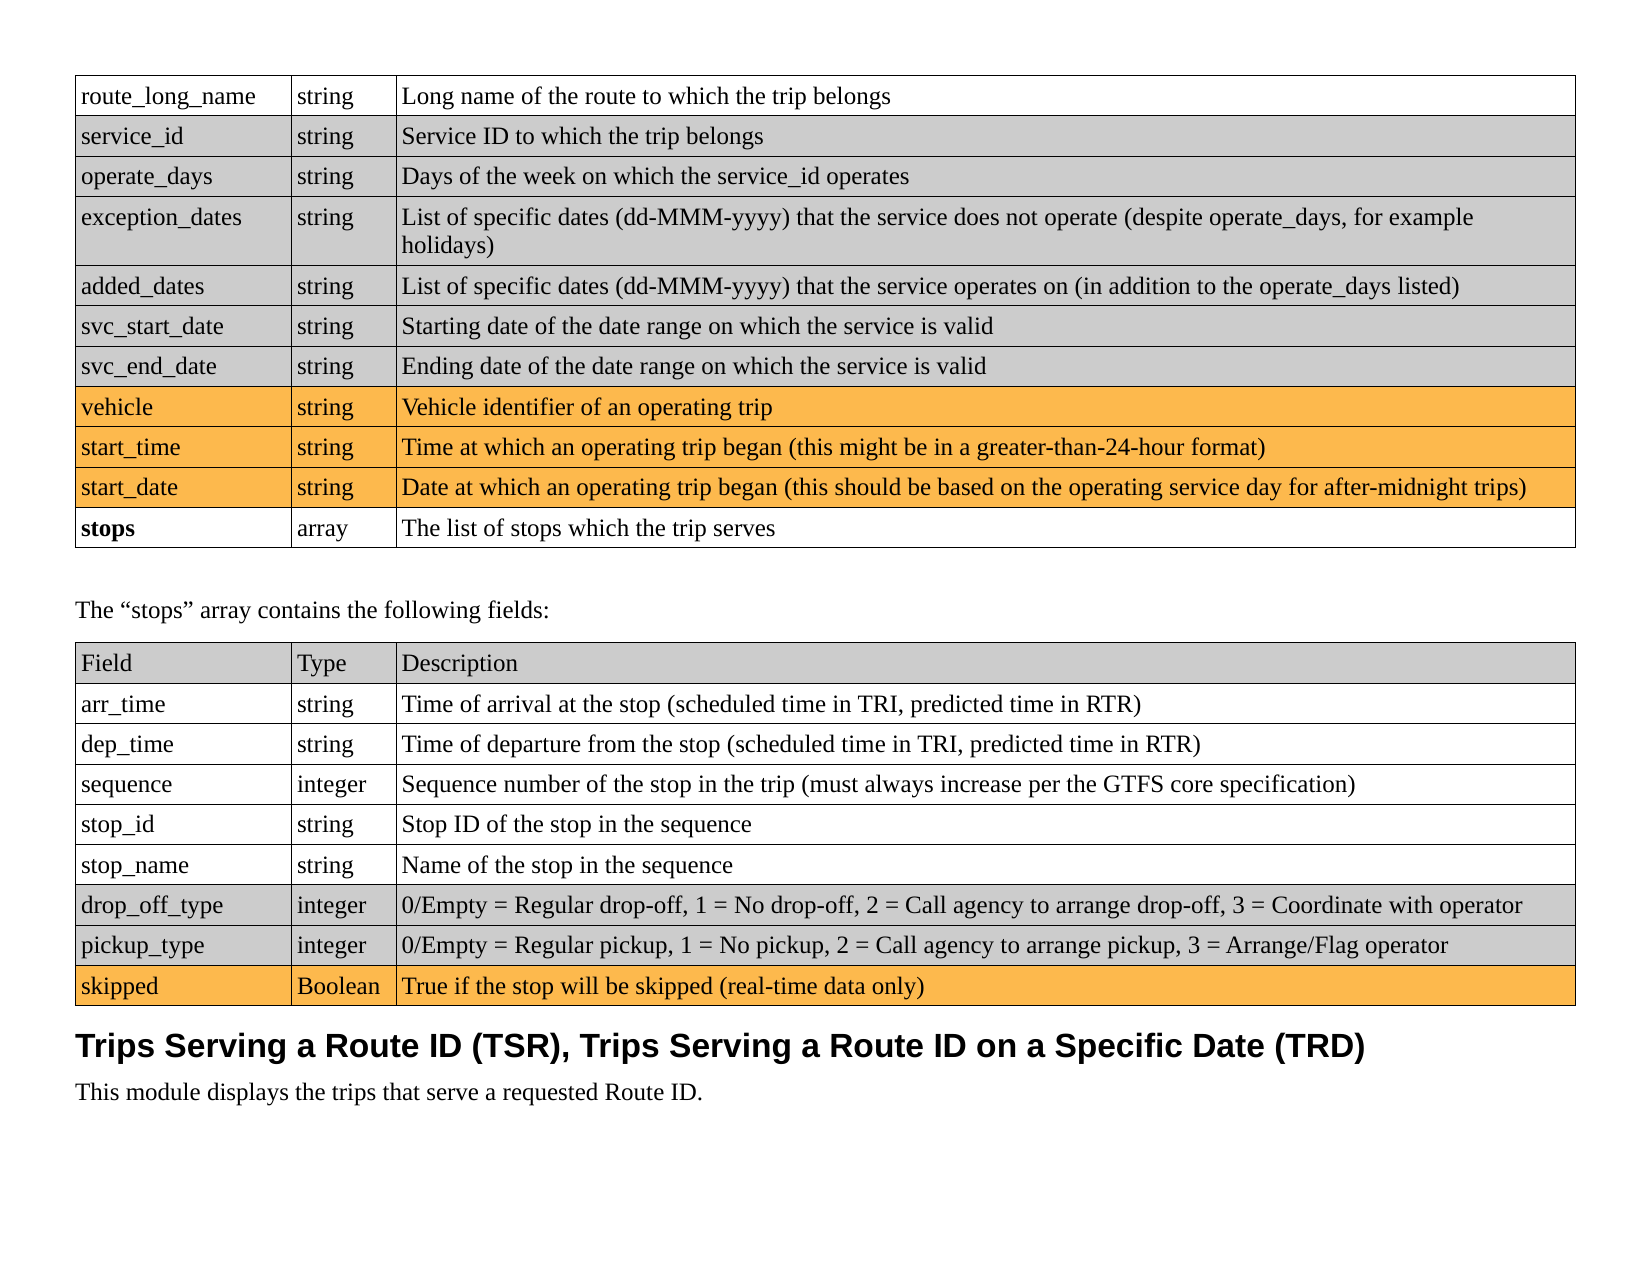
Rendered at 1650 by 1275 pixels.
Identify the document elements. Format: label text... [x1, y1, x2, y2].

table_cell stop_id [76, 805, 291, 844]
table_cell start_date [76, 468, 291, 507]
table_cell string [292, 805, 396, 844]
table_cell Ending date of the date range on which the service is valid [397, 347, 1575, 386]
table_cell string [292, 76, 396, 115]
table_cell exception_dates [76, 197, 291, 265]
table_cell string [292, 468, 396, 507]
table_cell Date at which an operating trip began (this should be based on the operating service day for after-midnight trips) [397, 468, 1575, 507]
table_header Field [76, 643, 291, 683]
table_cell added_dates [76, 266, 291, 305]
table_cell svc_start_date [76, 306, 291, 346]
table_cell service_id [76, 116, 291, 156]
table_cell Starting date of the date range on which the service is valid [397, 306, 1575, 346]
table_cell string [292, 197, 396, 265]
table_cell Boolean [292, 966, 396, 1005]
table_cell 0/Empty = Regular pickup, 1 = No pickup, 2 = Call agency to arrange pickup, 3 = Arrange/Flag operator [397, 926, 1575, 965]
table_cell operate_days [76, 157, 291, 196]
table_cell integer [292, 885, 396, 925]
table_cell Time of departure from the stop (scheduled time in TRI, predicted time in RTR) [397, 724, 1575, 763]
table_cell True if the stop will be skipped (real-time data only) [397, 966, 1575, 1005]
table_cell skipped [76, 966, 291, 1005]
table_cell Days of the week on which the service_id operates [397, 157, 1575, 196]
table_cell vehicle [76, 387, 291, 426]
table_cell svc_end_date [76, 347, 291, 386]
table_cell string [292, 306, 396, 346]
table_cell integer [292, 926, 396, 965]
table_cell string [292, 427, 396, 467]
table_cell string [292, 347, 396, 386]
table_cell List of specific dates (dd-MMM-yyyy) that the service does not operate (despite operate_days, for example holidays) [397, 197, 1575, 265]
table_cell integer [292, 765, 396, 804]
text This module displays the trips that serve a requested Route ID. [75, 1077, 1575, 1106]
table_cell string [292, 845, 396, 884]
table_cell stops [76, 508, 291, 547]
table_cell stop_name [76, 845, 291, 884]
table_cell string [292, 724, 396, 763]
table_cell dep_time [76, 724, 291, 763]
table_cell Sequence number of the stop in the trip (must always increase per the GTFS core specification) [397, 765, 1575, 804]
table_cell string [292, 387, 396, 426]
table_cell sequence [76, 765, 291, 804]
table_cell Long name of the route to which the trip belongs [397, 76, 1575, 115]
table_cell Service ID to which the trip belongs [397, 116, 1575, 156]
table_cell arr_time [76, 684, 291, 723]
table_cell The list of stops which the trip serves [397, 508, 1575, 547]
table_cell start_time [76, 427, 291, 467]
table_header Description [397, 643, 1575, 683]
table_cell Vehicle identifier of an operating trip [397, 387, 1575, 426]
text The “stops” array contains the following fields: [75, 595, 1575, 624]
table_cell drop_off_type [76, 885, 291, 925]
table_cell string [292, 684, 396, 723]
table_cell pickup_type [76, 926, 291, 965]
table_cell Time at which an operating trip began (this might be in a greater-than-24-hour format) [397, 427, 1575, 467]
table_cell string [292, 266, 396, 305]
table_cell string [292, 116, 396, 156]
table_cell array [292, 508, 396, 547]
table_cell 0/Empty = Regular drop-off, 1 = No drop-off, 2 = Call agency to arrange drop-off, 3 = Coordinate with operator [397, 885, 1575, 925]
table_cell Name of the stop in the sequence [397, 845, 1575, 884]
table_cell string [292, 157, 396, 196]
table_cell Stop ID of the stop in the sequence [397, 805, 1575, 844]
subtitle Trips Serving a Route ID (TSR), Trips Serving a Route ID on a Specific Date (TRD) [75, 1026, 1575, 1065]
table_cell List of specific dates (dd-MMM-yyyy) that the service operates on (in addition to the operate_days listed) [397, 266, 1575, 305]
table_cell Time of arrival at the stop (scheduled time in TRI, predicted time in RTR) [397, 684, 1575, 723]
table_header Type [292, 643, 396, 683]
table_cell route_long_name [76, 76, 291, 115]
